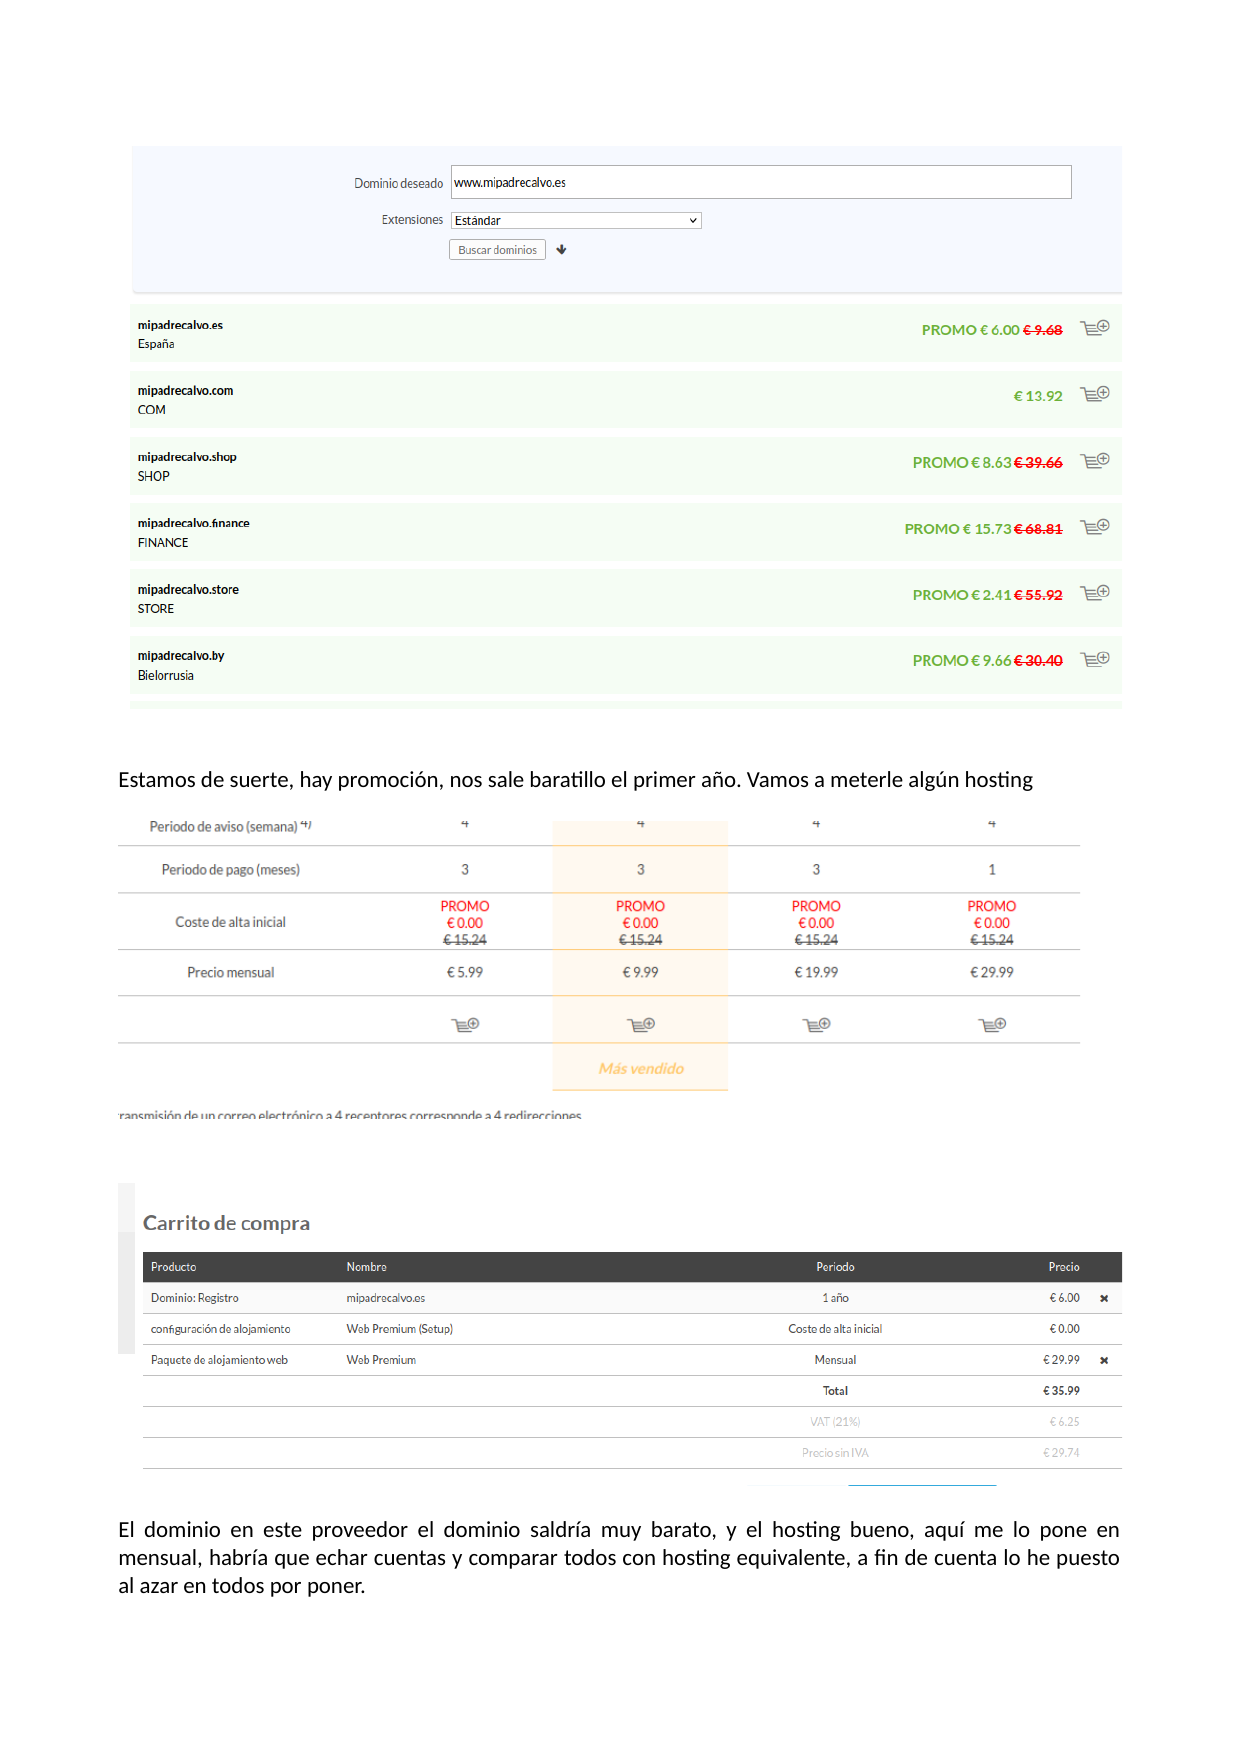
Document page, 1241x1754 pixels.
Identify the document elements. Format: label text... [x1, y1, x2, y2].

text Estamos de suerte, hay promoción, nos sale baratillo el primer año. Vamos a meterle algún hosting [118, 765, 1122, 793]
text El dominio en este proveedor el dominio saldría muy barato, y el hosting bueno, aquí me lo pone en mensual, habría que echar cuentas y comparar todos con hosting equivalente, a fin de cuenta lo he puesto al azar en todos por poner. [118, 1515, 1122, 1599]
